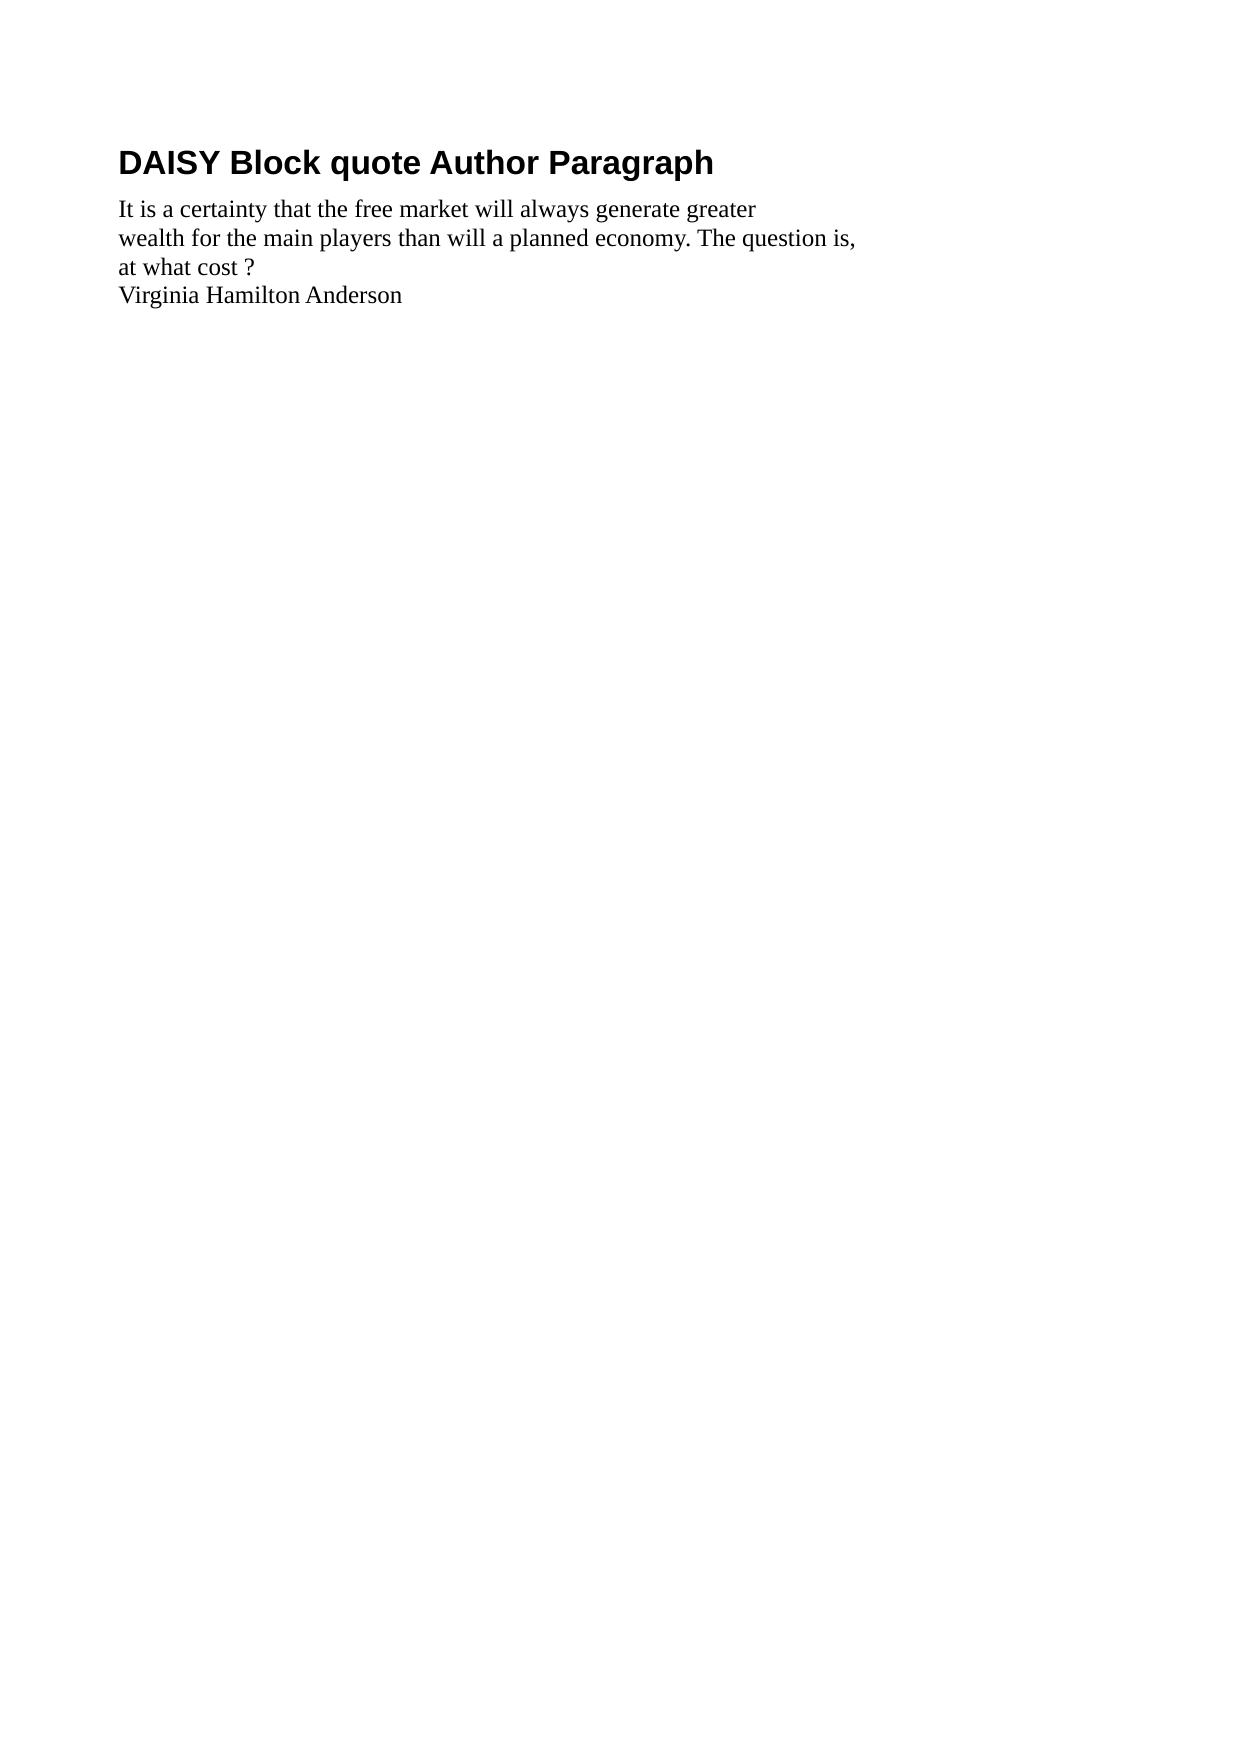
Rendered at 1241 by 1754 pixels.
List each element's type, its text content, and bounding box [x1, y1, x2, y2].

text Virginia Hamilton Anderson [118, 281, 1122, 309]
subtitle DAISY Block quote Author Paragraph [118, 143, 1122, 182]
text It is a certainty that the free market will always generate greater [118, 194, 1122, 223]
text at what cost ? [118, 252, 1122, 281]
text wealth for the main players than will a planned economy. The question is, [118, 223, 1122, 252]
